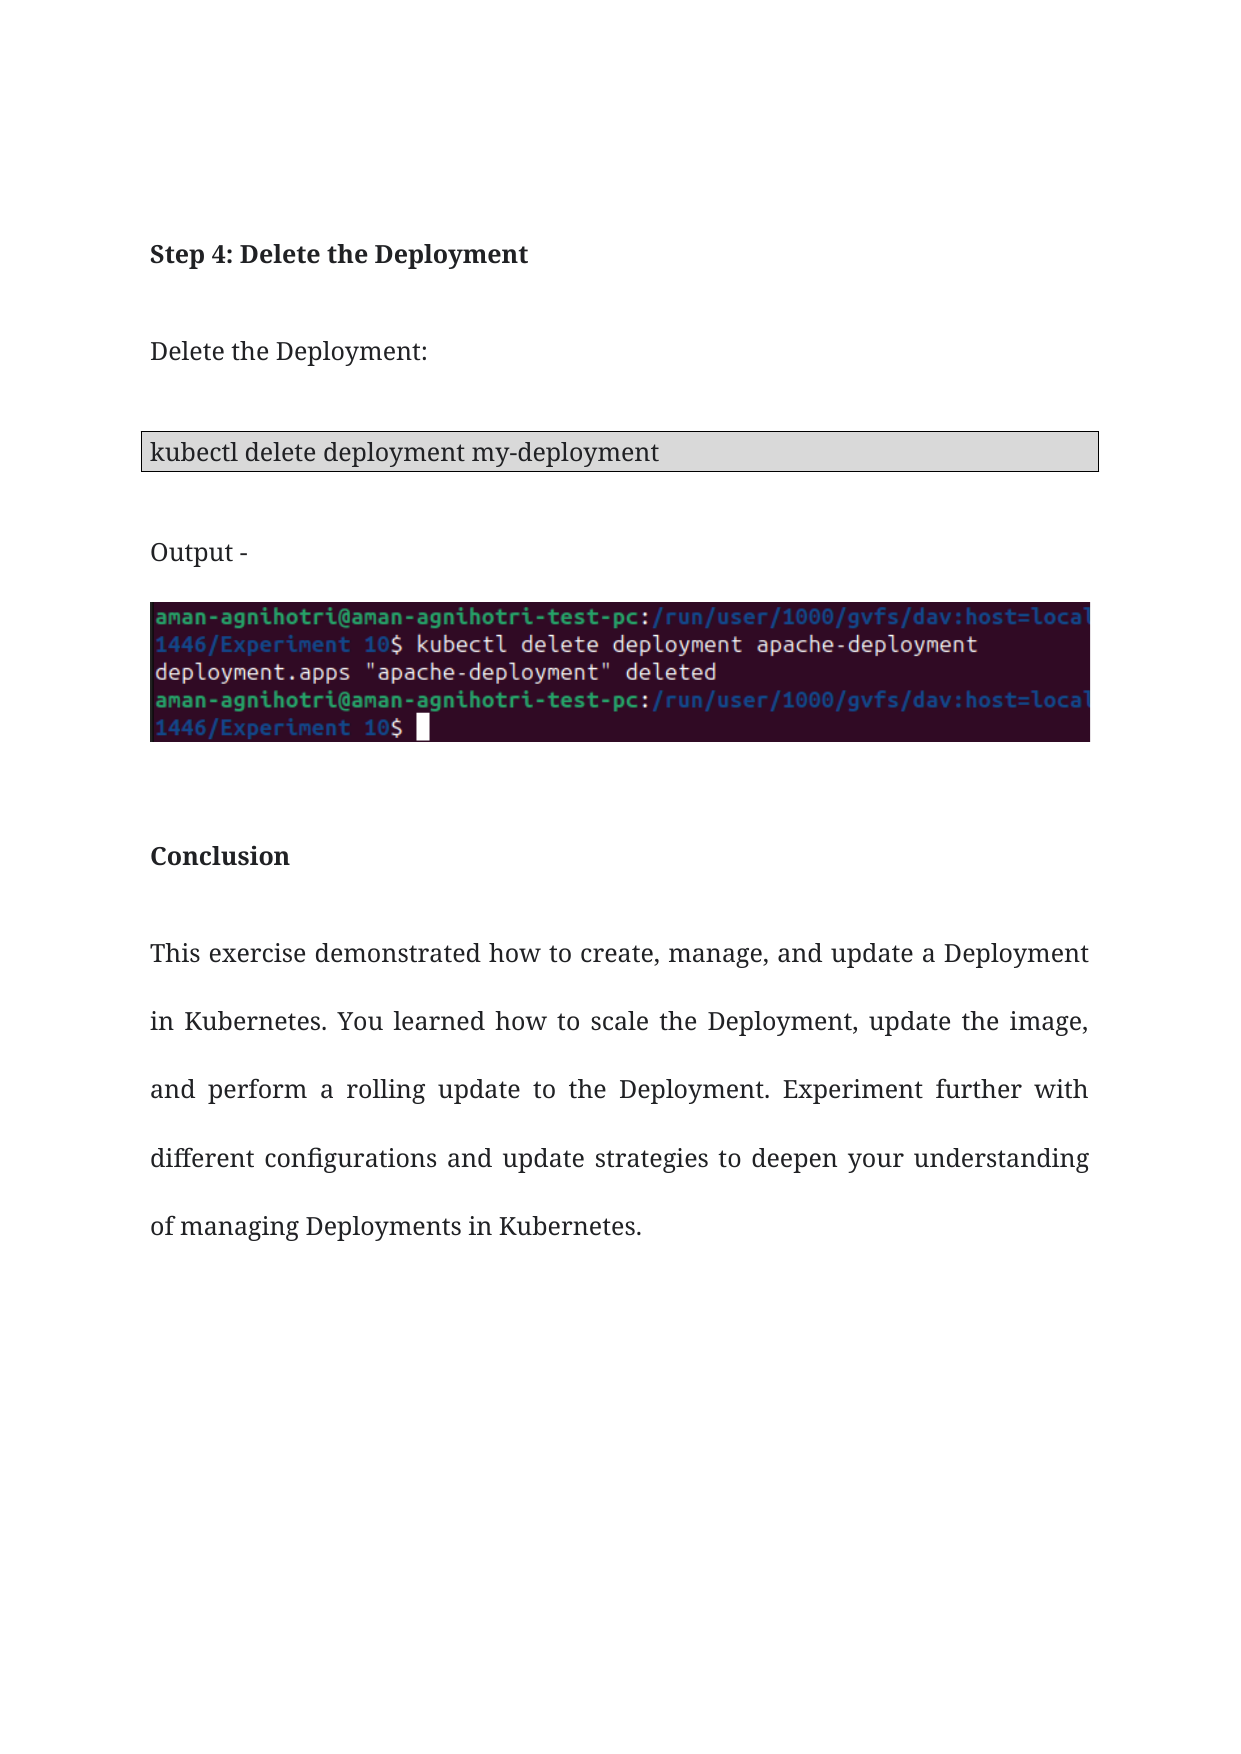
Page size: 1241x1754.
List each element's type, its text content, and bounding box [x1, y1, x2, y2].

picture [150, 602, 1091, 742]
text This exercise demonstrated how to create, manage, and update a Deployment in Kubernetes. You learned how to scale the Deployment, update the image, and perform a rolling update to the Deployment. Experiment further with different configurations and update strategies to deepen your understanding of managing Deployments in Kubernetes. [150, 936, 1090, 1242]
text Delete the Deployment: [150, 334, 1090, 368]
text Output - [150, 535, 1090, 569]
text kubectl delete deployment my-deployment [142, 432, 1098, 471]
text Conclusion [150, 742, 1090, 873]
text Step 4: Delete the Deployment [150, 237, 1090, 271]
